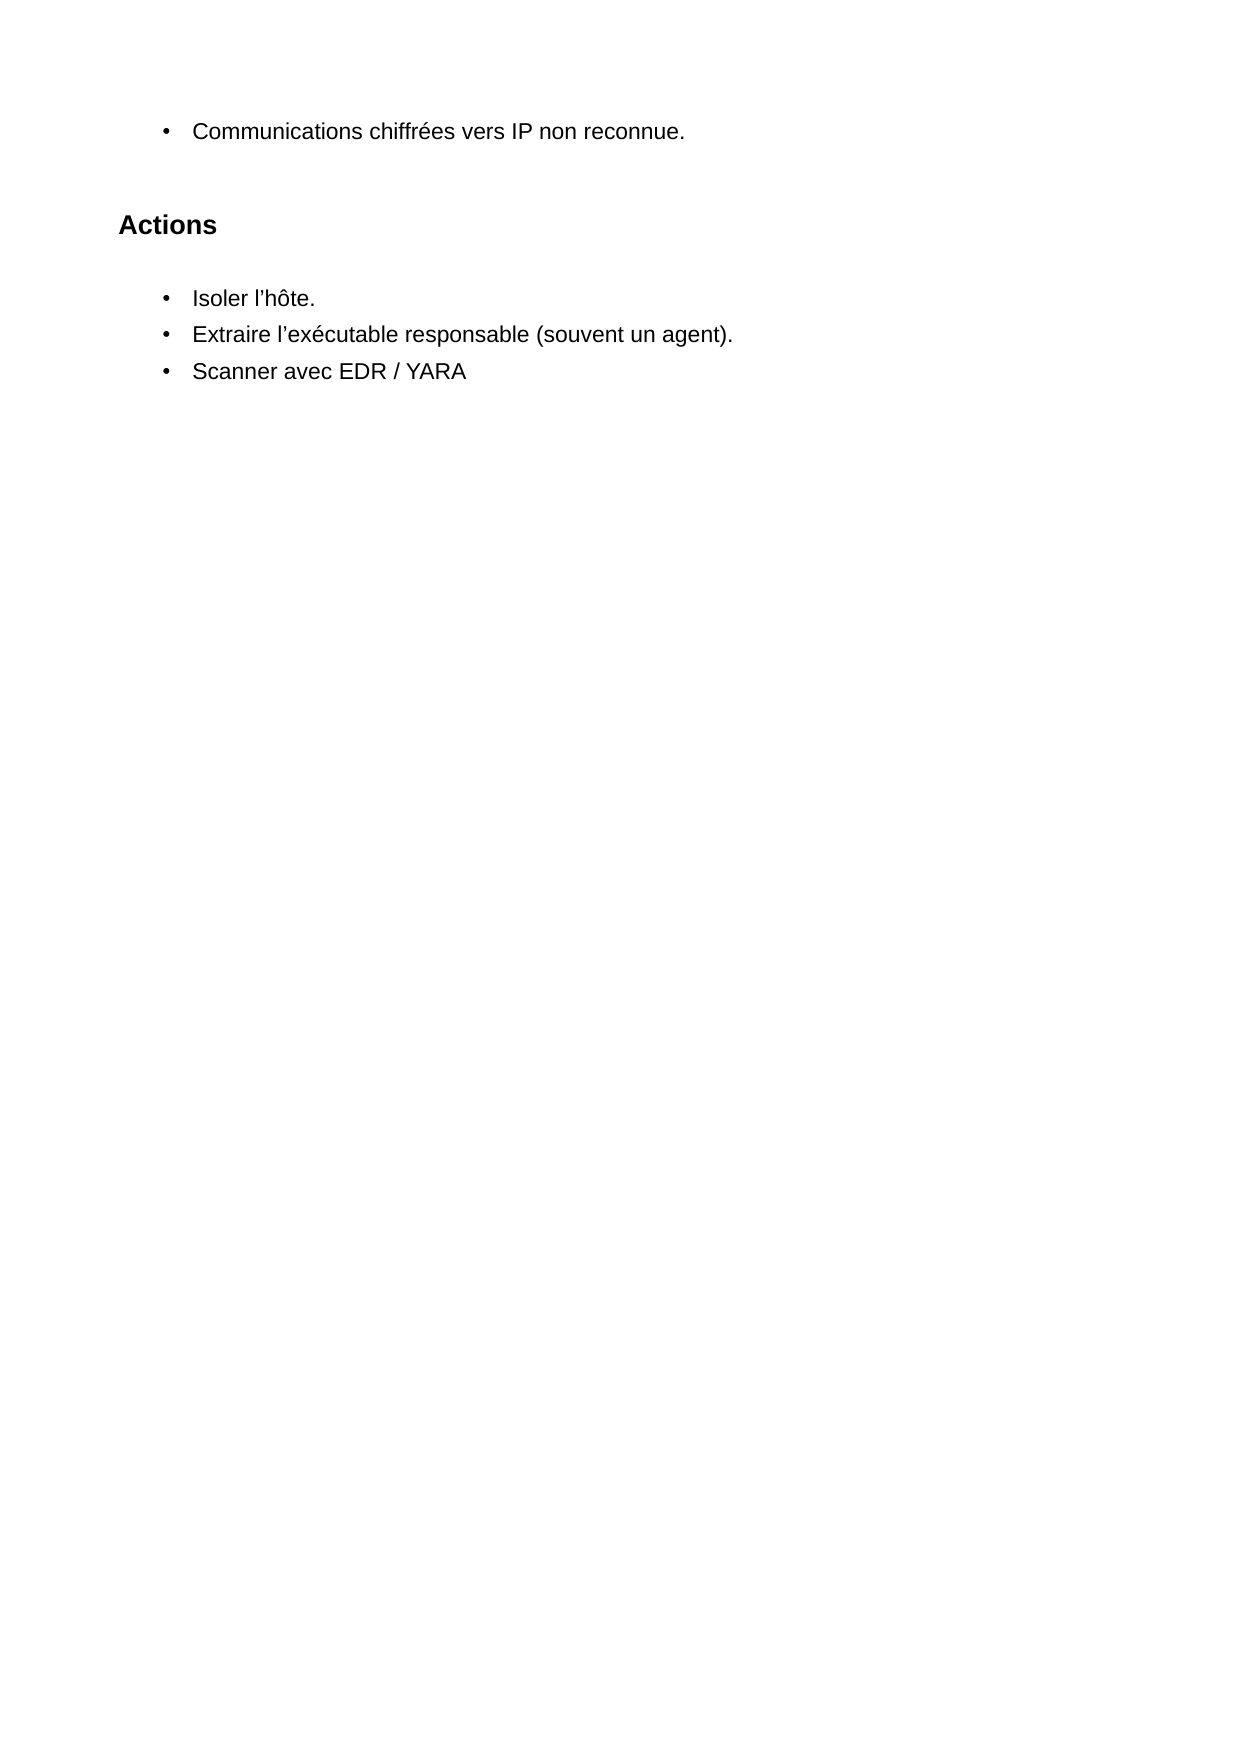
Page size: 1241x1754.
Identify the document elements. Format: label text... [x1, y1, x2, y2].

list Extraire l’exécutable responsable (souvent un agent). [162, 321, 1122, 348]
list Communications chiffrées vers IP non reconnue. [162, 118, 1122, 144]
list Isoler l’hôte. [162, 285, 1122, 311]
list Scanner avec EDR / YARA [162, 358, 1122, 384]
subtitle Actions [118, 209, 1122, 240]
